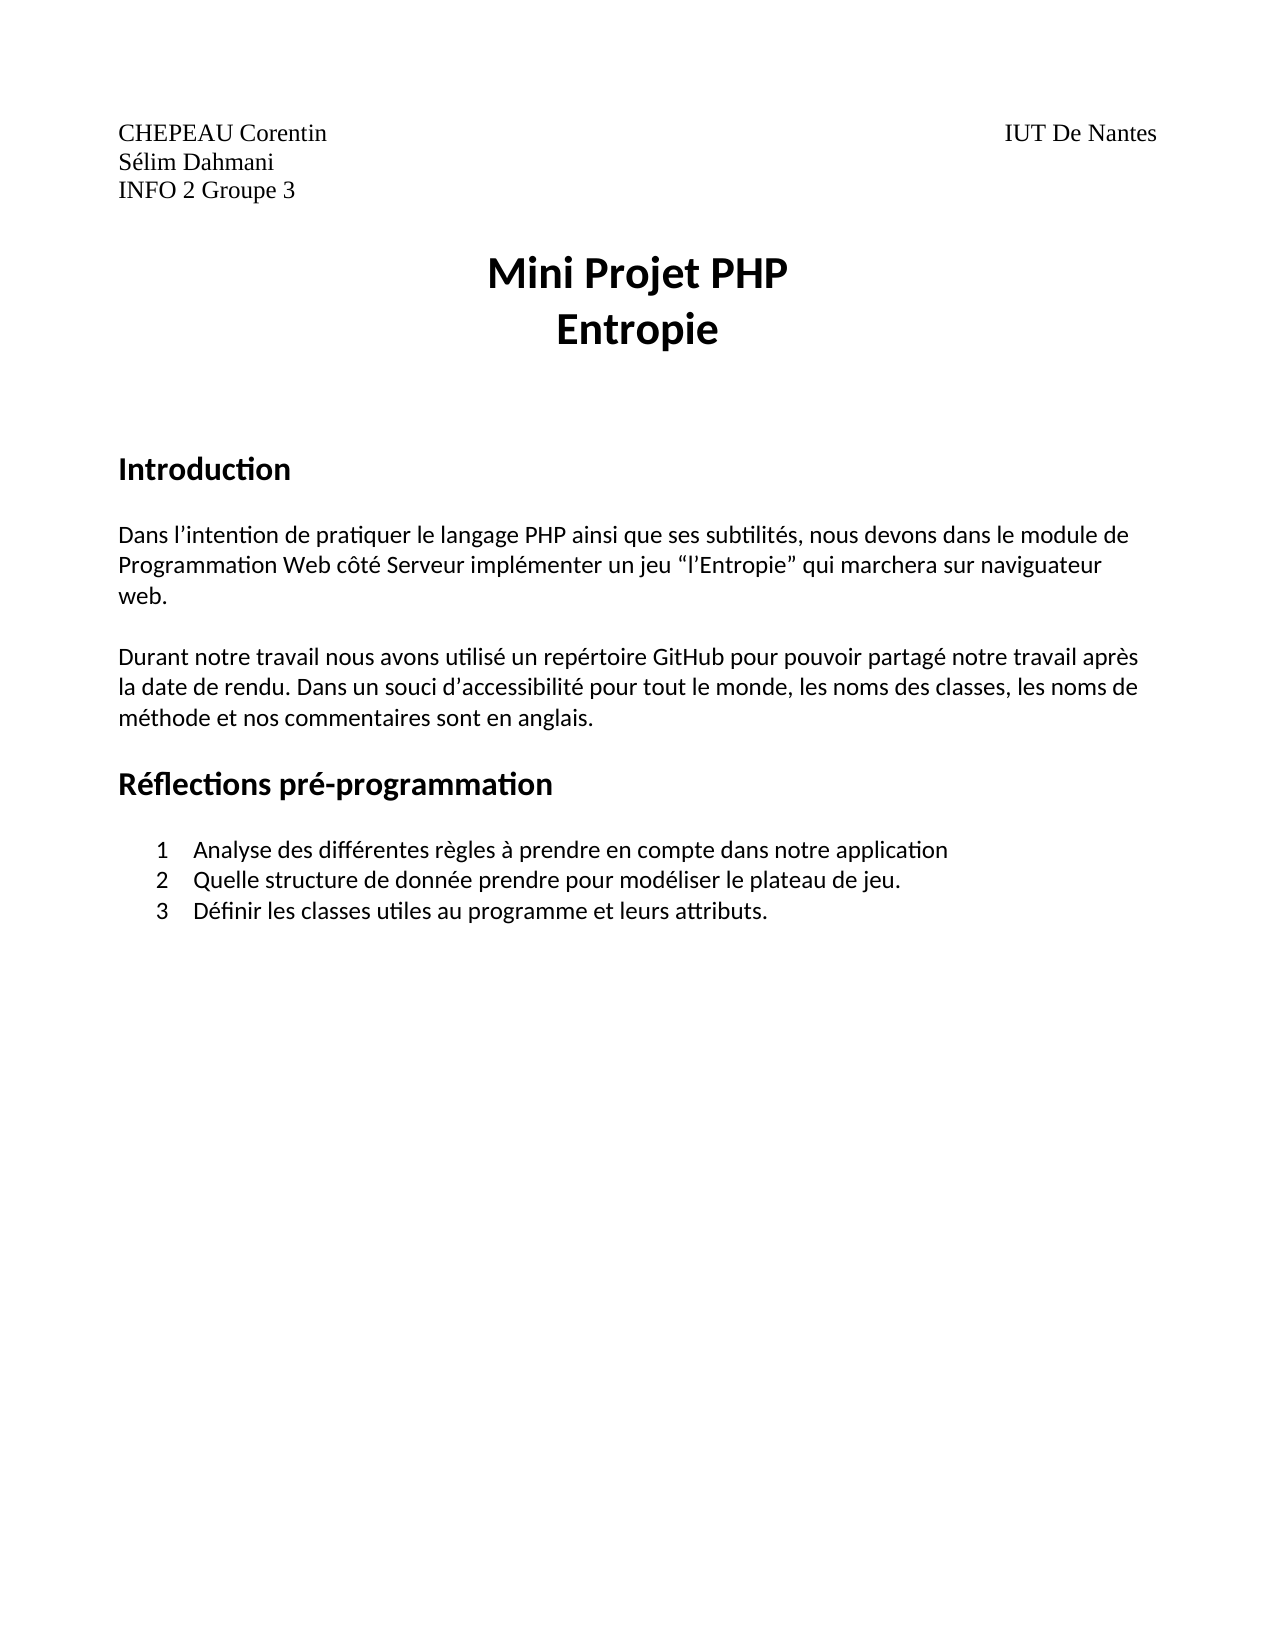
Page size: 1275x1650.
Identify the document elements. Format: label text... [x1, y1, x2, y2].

text Dans l’intention de pratiquer le langage PHP ainsi que ses subtilités, nous devons dans le module de Programmation Web côté Serveur implémenter un jeu “l’Entropie” qui marchera sur naviguateur web. [118, 519, 1157, 610]
text Durant notre travail nous avons utilisé un repértoire GitHub pour pouvoir partagé notre travail après la date de rendu. Dans un souci d’accessibilité pour tout le monde, les noms des classes, les noms de méthode et nos commentaires sont en anglais. [118, 641, 1157, 732]
list Analyse des différentes règles à prendre en compte dans notre application [156, 834, 1157, 865]
list Définir les classes utiles au programme et leurs attributs. [156, 895, 1157, 926]
text Mini Projet PHP [118, 244, 1157, 300]
text Entropie [118, 300, 1157, 356]
list Quelle structure de donnée prendre pour modéliser le plateau de jeu. [156, 865, 1157, 895]
text Introduction [118, 447, 1157, 488]
text Réflections pré-programmation [118, 763, 1157, 804]
